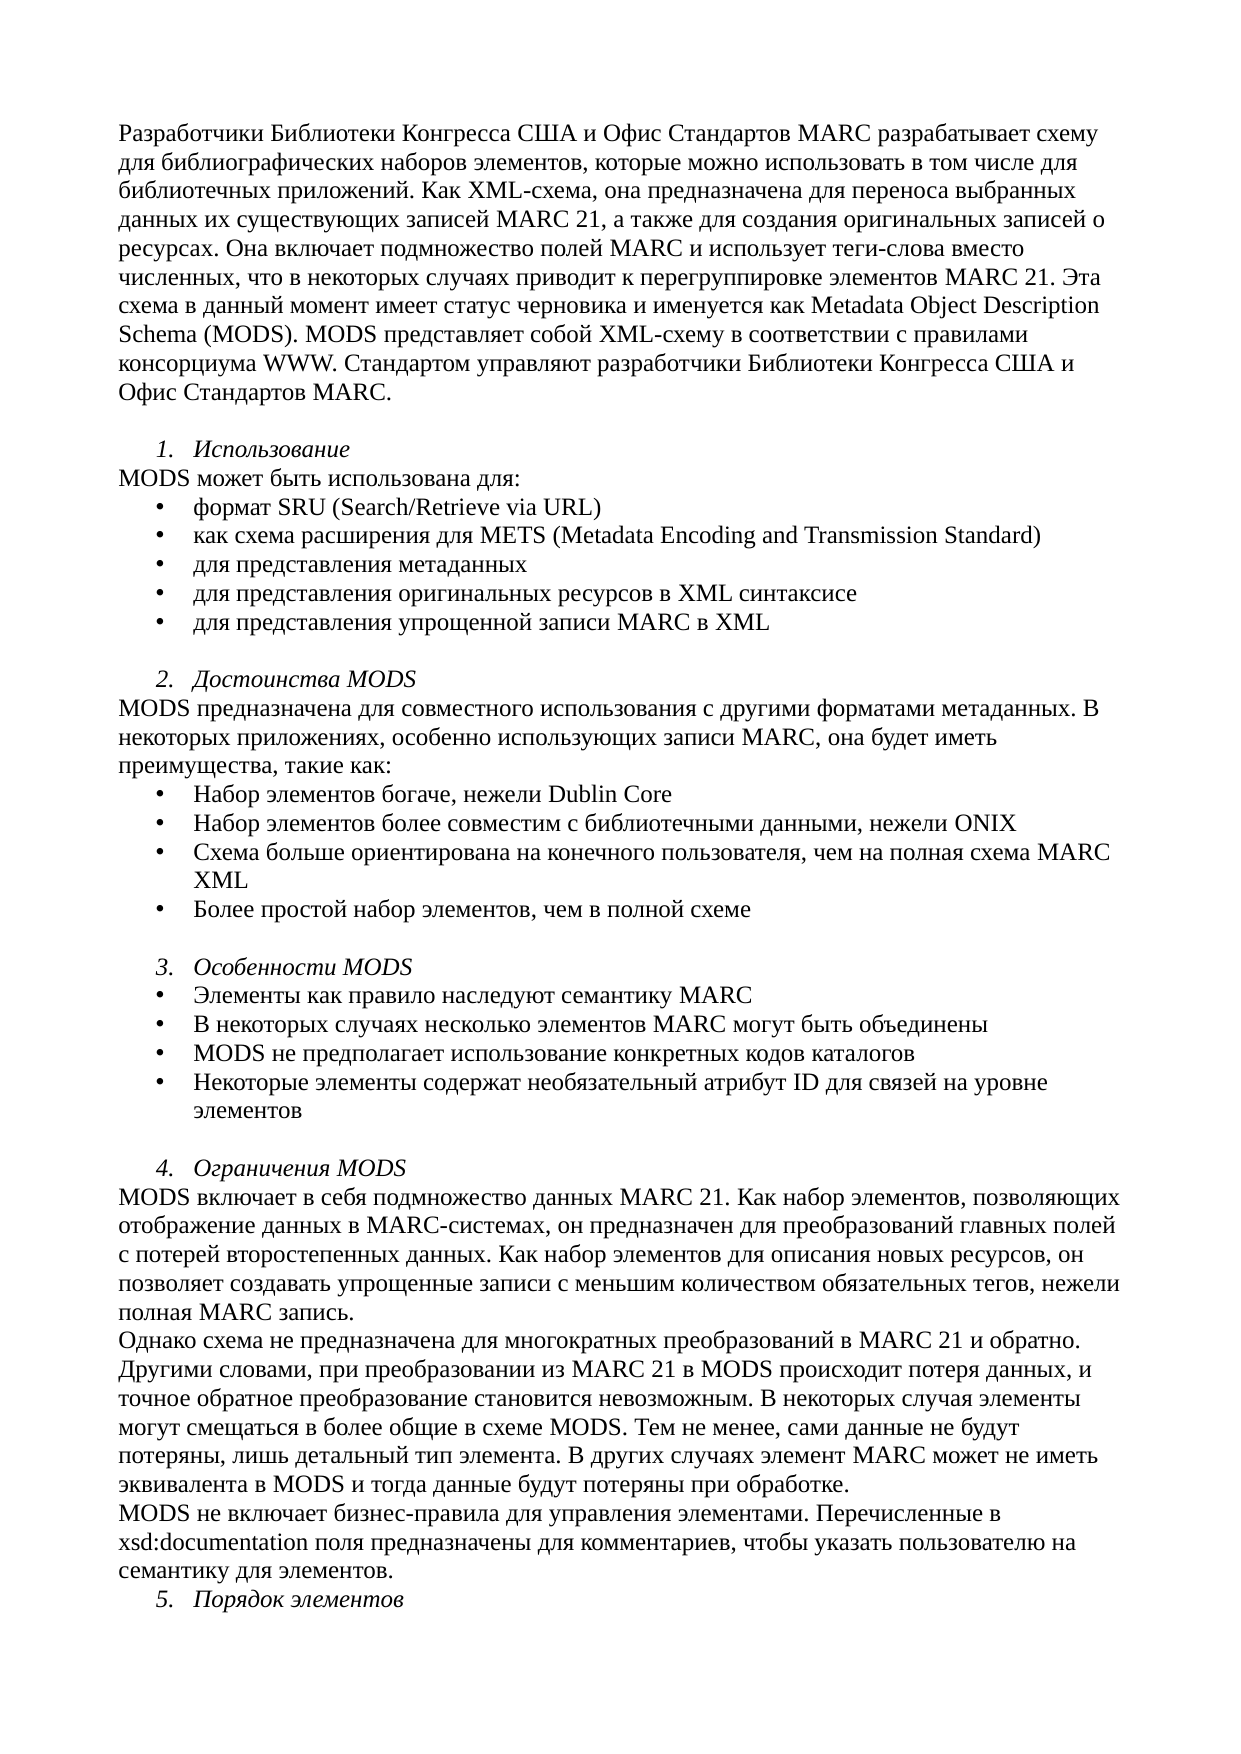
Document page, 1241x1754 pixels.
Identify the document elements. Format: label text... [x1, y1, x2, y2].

list для представления упрощенной записи MARC в XML [156, 607, 1122, 636]
text MODS предназначена для совместного использования с другими форматами метаданных. В некоторых приложениях, особенно использующих записи MARC, она будет иметь преимущества, такие как: [118, 693, 1122, 779]
list формат SRU (Search/Retrieve via URL) [156, 492, 1122, 521]
list Ограничения MODS [156, 1153, 1122, 1182]
list Достоинства MODS [156, 664, 1122, 693]
list Схема больше ориентирована на конечного пользователя, чем на полная схема MARC XML [156, 837, 1122, 894]
list Элементы как правило наследуют семантику MARC [156, 981, 1122, 1009]
list Более простой набор элементов, чем в полной схеме [156, 894, 1122, 923]
text Однако схема не предназначена для многократных преобразований в MARC 21 и обратно. Другими словами, при преобразовании из MARC 21 в MODS происходит потеря данных, и точное обратное преобразование становится невозможным. В некоторых случая элементы могут смещаться в более общие в схеме MODS. Тем не менее, сами данные не будут потеряны, лишь детальный тип элемента. В других случаях элемент MARC может не иметь эквивалента в MODS и тогда данные будут потеряны при обработке. [118, 1326, 1122, 1498]
list MODS не предполагает использование конкретных кодов каталогов [156, 1038, 1122, 1067]
list Набор элементов богаче, нежели Dublin Core [156, 779, 1122, 808]
list для представления метаданных [156, 549, 1122, 578]
list Порядок элементов [156, 1584, 1122, 1613]
list Использование [156, 434, 1122, 463]
list Некоторые элементы содержат необязательный атрибут ID для связей на уровне элементов [156, 1067, 1122, 1124]
list для представления оригинальных ресурсов в XML синтаксисе [156, 578, 1122, 607]
text Разработчики Библиотеки Конгресса США и Офис Стандартов MARC разрабатывает схему для библиографических наборов элементов, которые можно использовать в том числе для библиотечных приложений. Как XML-схема, она предназначена для переноса выбранных данных их существующих записей MARC 21, а также для создания оригинальных записей о ресурсах. Она включает подмножество полей MARC и использует теги-слова вместо численных, что в некоторых случаях приводит к перегруппировке элементов MARC 21. Эта схема в данный момент имеет статус черновика и именуется как Metadata Object Description Schema (MODS). MODS представляет собой XML-схему в соответствии с правилами консорциума WWW. Стандартом управляют разработчики Библиотеки Конгресса США и Офис Стандартов MARC. [118, 118, 1122, 406]
list В некоторых случаях несколько элементов MARC могут быть объединены [156, 1009, 1122, 1038]
text MODS не включает бизнес-правила для управления элементами. Перечисленные в xsd:documentation поля предназначены для комментариев, чтобы указать пользователю на семантику для элементов. [118, 1498, 1122, 1584]
list Набор элементов более совместим с библиотечными данными, нежели ONIX [156, 808, 1122, 837]
list Особенности MODS [156, 952, 1122, 981]
text MODS включает в себя подмножество данных MARC 21. Как набор элементов, позволяющих отображение данных в MARC-системах, он предназначен для преобразований главных полей с потерей второстепенных данных. Как набор элементов для описания новых ресурсов, он позволяет создавать упрощенные записи с меньшим количеством обязательных тегов, нежели полная MARC запись. [118, 1182, 1122, 1326]
text MODS может быть использована для: [118, 463, 1122, 492]
list как схема расширения для METS (Metadata Encoding and Transmission Standard) [156, 521, 1122, 549]
